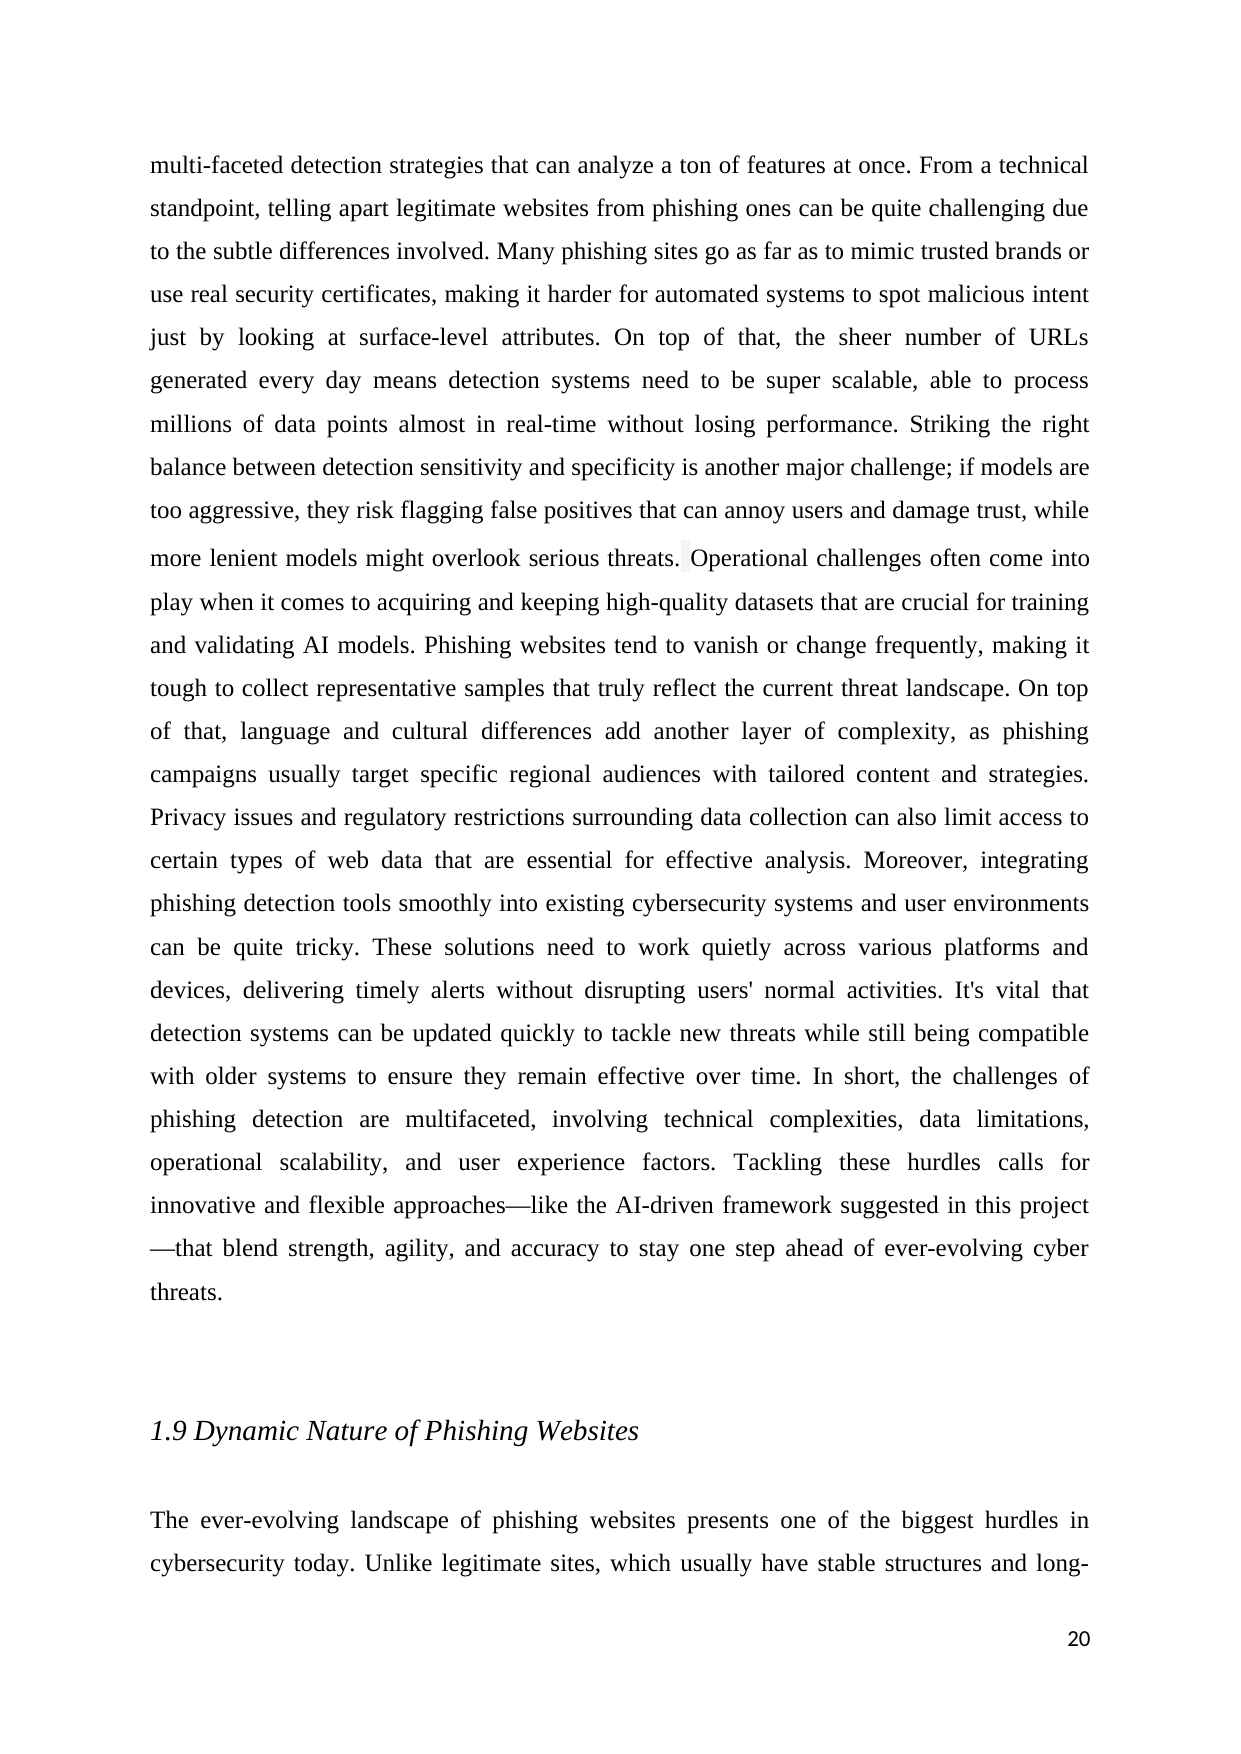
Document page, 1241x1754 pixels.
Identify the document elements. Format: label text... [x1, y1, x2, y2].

text multi-faceted detection strategies that can analyze a ton of features at once. From a technical standpoint, telling apart legitimate websites from phishing ones can be quite challenging due to the subtle differences involved. Many phishing sites go as far as to mimic trusted brands or use real security certificates, making it harder for automated systems to spot malicious intent just by looking at surface-level attributes. On top of that, the sheer number of URLs generated every day means detection systems need to be super scalable, able to process millions of data points almost in real-time without losing performance. Striking the right balance between detection sensitivity and specificity is another major challenge; if models are too aggressive, they risk flagging false positives that can annoy users and damage trust, while more lenient models might overlook serious threats. Operational challenges often come into play when it comes to acquiring and keeping high-quality datasets that are crucial for training and validating AI models. Phishing websites tend to vanish or change frequently, making it tough to collect representative samples that truly reflect the current threat landscape. On top of that, language and cultural differences add another layer of complexity, as phishing campaigns usually target specific regional audiences with tailored content and strategies. Privacy issues and regulatory restrictions surrounding data collection can also limit access to certain types of web data that are essential for effective analysis. Moreover, integrating phishing detection tools smoothly into existing cybersecurity systems and user environments can be quite tricky. These solutions need to work quietly across various platforms and devices, delivering timely alerts without disrupting users' normal activities. It's vital that detection systems can be updated quickly to tackle new threats while still being compatible with older systems to ensure they remain effective over time. In short, the challenges of phishing detection are multifaceted, involving technical complexities, data limitations, operational scalability, and user experience factors. Tackling these hurdles calls for innovative and flexible approaches—like the AI-driven framework suggested in this project—that blend strength, agility, and accuracy to stay one step ahead of ever-evolving cyber threats. [150, 150, 1090, 1305]
text 1.9 Dynamic Nature of Phishing Websites [150, 1413, 1090, 1446]
text The ever-evolving landscape of phishing websites presents one of the biggest hurdles in cybersecurity today. Unlike legitimate sites, which usually have stable structures and long- [150, 1505, 1090, 1577]
